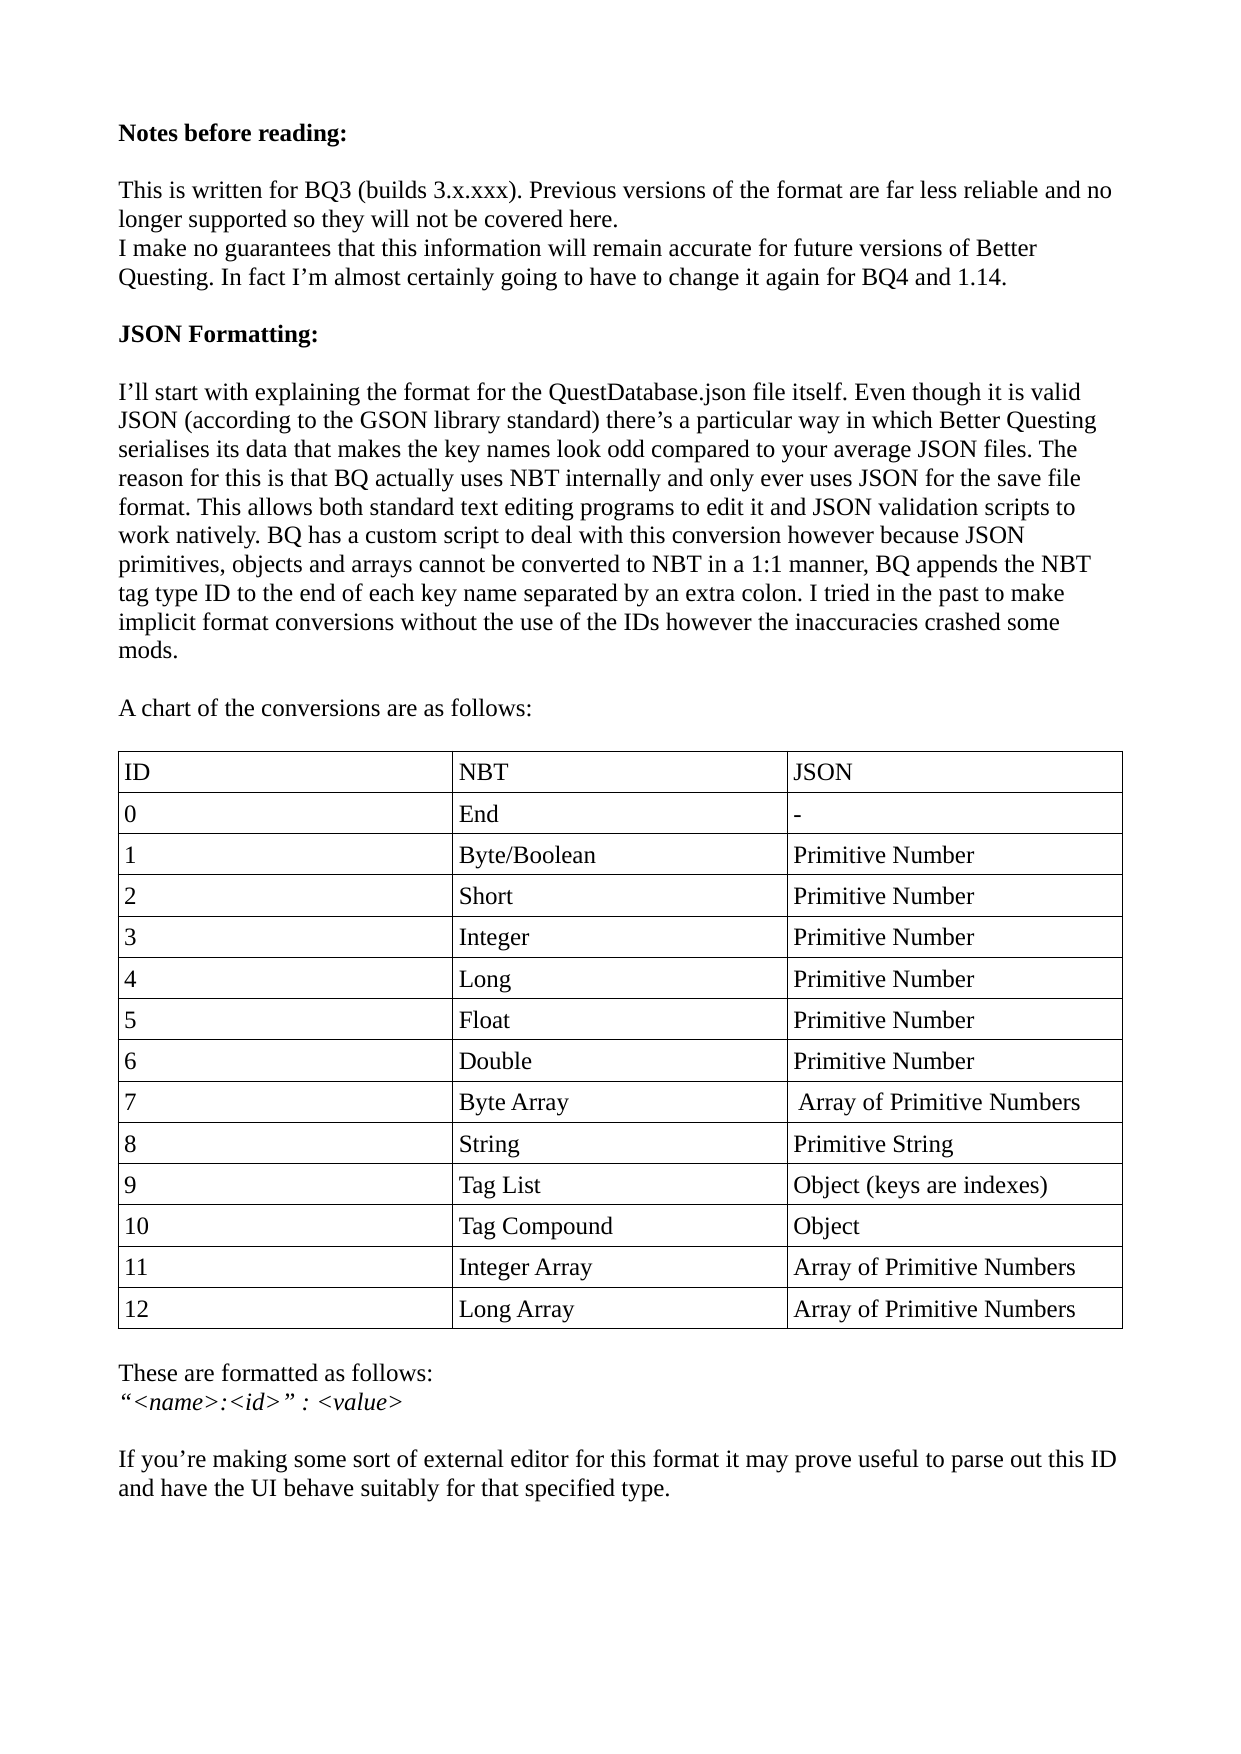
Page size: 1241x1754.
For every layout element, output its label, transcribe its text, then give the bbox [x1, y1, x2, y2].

table_cell 1 [119, 834, 452, 874]
table_cell Double [453, 1040, 787, 1081]
table_cell Integer Array [453, 1247, 787, 1287]
table_cell Primitive Number [788, 1040, 1122, 1081]
text I make no guarantees that this information will remain accurate for future versions of Better Questing. In fact I’m almost certainly going to have to change it again for BQ4 and 1.14. [118, 233, 1122, 291]
table_cell Long [453, 958, 787, 998]
table_cell 3 [119, 917, 452, 957]
text JSON Formatting: [118, 319, 1122, 348]
table_cell 9 [119, 1164, 452, 1204]
table_header JSON [788, 752, 1122, 792]
table_cell 5 [119, 999, 452, 1039]
table_cell Byte Array [453, 1082, 787, 1122]
table_cell Tag Compound [453, 1205, 787, 1246]
table_cell Array of Primitive Numbers [788, 1082, 1122, 1122]
table_cell 10 [119, 1205, 452, 1246]
table_cell Primitive Number [788, 958, 1122, 998]
table_cell 2 [119, 875, 452, 916]
table_cell 8 [119, 1123, 452, 1163]
text A chart of the conversions are as follows: [118, 693, 1122, 722]
table_cell Tag List [453, 1164, 787, 1204]
text Notes before reading: [118, 118, 1122, 147]
table_cell Array of Primitive Numbers [788, 1247, 1122, 1287]
table_cell Float [453, 999, 787, 1039]
table_cell 6 [119, 1040, 452, 1081]
table_cell - [788, 793, 1122, 833]
table_header NBT [453, 752, 787, 792]
table_cell Byte/Boolean [453, 834, 787, 874]
table_cell End [453, 793, 787, 833]
table_cell Primitive Number [788, 917, 1122, 957]
table_cell 11 [119, 1247, 452, 1287]
table_cell Primitive Number [788, 875, 1122, 916]
text “<name>:<id>” : <value> [118, 1387, 1122, 1415]
text If you’re making some sort of external editor for this format it may prove useful to parse out this ID and have the UI behave suitably for that specified type. [118, 1444, 1122, 1502]
table_cell Primitive String [788, 1123, 1122, 1163]
table_cell Long Array [453, 1288, 787, 1328]
table_cell Object (keys are indexes) [788, 1164, 1122, 1204]
table_cell 0 [119, 793, 452, 833]
text These are formatted as follows: [118, 1358, 1122, 1387]
table_cell Primitive Number [788, 834, 1122, 874]
table_cell 12 [119, 1288, 452, 1328]
table_cell Short [453, 875, 787, 916]
table_header ID [119, 752, 452, 792]
table_cell 7 [119, 1082, 452, 1122]
text This is written for BQ3 (builds 3.x.xxx). Previous versions of the format are far less reliable and no longer supported so they will not be covered here. [118, 176, 1122, 233]
table_cell Primitive Number [788, 999, 1122, 1039]
table_cell Integer [453, 917, 787, 957]
table_cell Object [788, 1205, 1122, 1246]
table_cell String [453, 1123, 787, 1163]
table_cell Array of Primitive Numbers [788, 1288, 1122, 1328]
text I’ll start with explaining the format for the QuestDatabase.json file itself. Even though it is valid JSON (according to the GSON library standard) there’s a particular way in which Better Questing serialises its data that makes the key names look odd compared to your average JSON files. The reason for this is that BQ actually uses NBT internally and only ever uses JSON for the save file format. This allows both standard text editing programs to edit it and JSON validation scripts to work natively. BQ has a custom script to deal with this conversion however because JSON primitives, objects and arrays cannot be converted to NBT in a 1:1 manner, BQ appends the NBT tag type ID to the end of each key name separated by an extra colon. I tried in the past to make implicit format conversions without the use of the IDs however the inaccuracies crashed some mods. [118, 377, 1122, 664]
table_cell 4 [119, 958, 452, 998]
